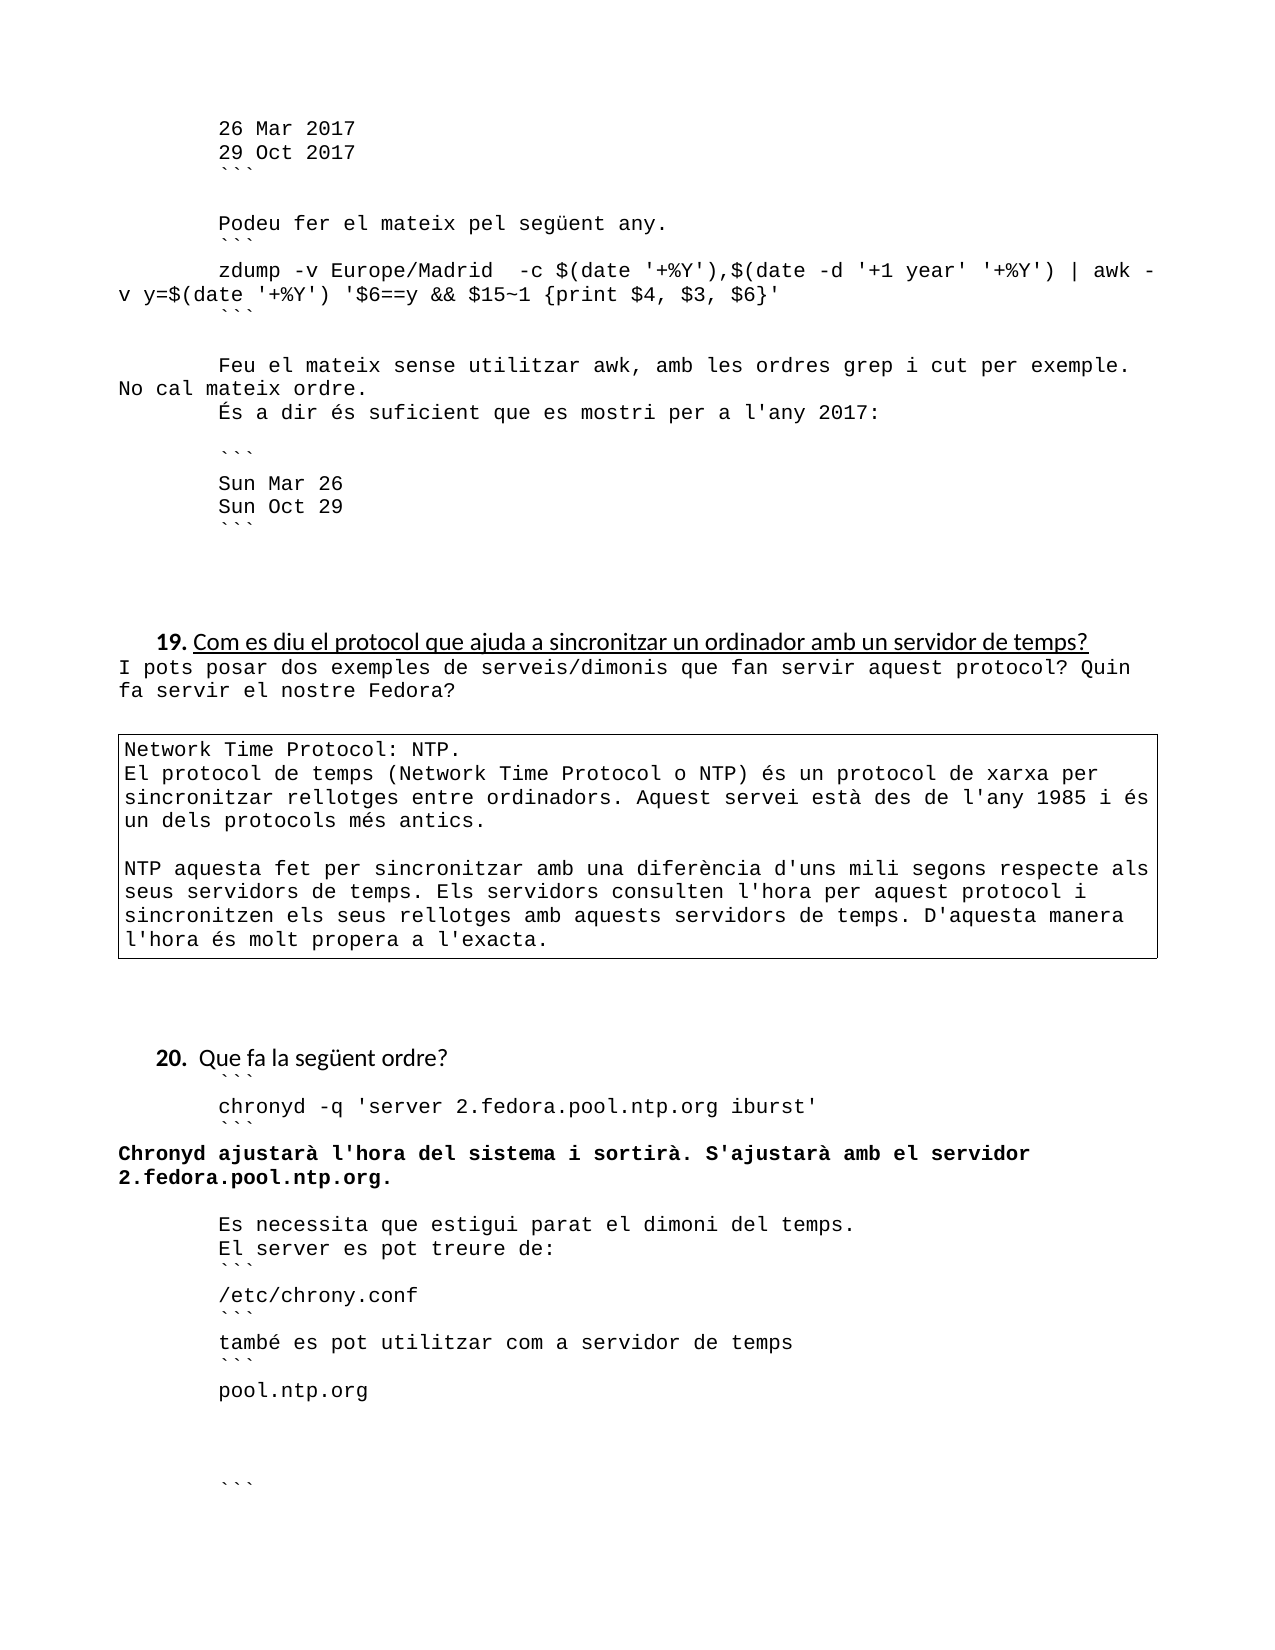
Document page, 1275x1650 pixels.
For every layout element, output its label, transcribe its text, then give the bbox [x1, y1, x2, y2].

text Sun Mar 26 [118, 473, 1157, 496]
text ``` [118, 1309, 1157, 1332]
text chronyd -q 'server 2.fedora.pool.ntp.org iburst' [118, 1096, 1157, 1119]
text ``` [118, 520, 1157, 544]
text /etc/chrony.conf [118, 1285, 1157, 1309]
text Podeu fer el mateix pel següent any. [118, 213, 1157, 236]
text zdump -v Europe/Madrid -c $(date '+%Y'),$(date -d '+1 year' '+%Y') | awk -v y=$(date '+%Y') '$6==y && $15~1 {print $4, $3, $6}' [118, 260, 1157, 307]
text El server es pot treure de: [118, 1238, 1157, 1261]
text 29 Oct 2017 [118, 142, 1157, 165]
text ``` [118, 1072, 1157, 1096]
text ``` [118, 165, 1157, 189]
text ``` [118, 236, 1157, 260]
text ``` [118, 1480, 1157, 1504]
text ``` [118, 1356, 1157, 1379]
text És a dir és suficient que es mostri per a l'any 2017: [118, 402, 1157, 426]
text Feu el mateix sense utilitzar awk, amb les ordres grep i cut per exemple. No cal mateix ordre. [118, 354, 1157, 402]
text I pots posar dos exemples de serveis/dimonis que fan servir aquest protocol? Quin fa servir el nostre Fedora? [118, 657, 1157, 704]
text ``` [118, 307, 1157, 331]
text ``` [118, 1261, 1157, 1285]
text 26 Mar 2017 [118, 118, 1157, 142]
text pool.ntp.org [118, 1379, 1157, 1403]
text Sun Oct 29 [118, 496, 1157, 520]
list Com es diu el protocol que ajuda a sincronitzar un ordinador amb un servidor de temps? [156, 626, 1157, 657]
text Chronyd ajustarà l'hora del sistema i sortirà. S'ajustarà amb el servidor 2.fedora.pool.ntp.org. [118, 1143, 1157, 1190]
table_header Network Time Protocol: NTP. El protocol de temps (Network Time Protocol o NTP) és un protocol de xarxa per sincronitzar rellotges entre ordinadors. Aquest servei està des de l'any 1985 i és un dels protocols més antics. NTP aquesta fet per sincronitzar amb una diferència d'uns mili segons respecte als seus servidors de temps. Els servidors consulten l'hora per aquest protocol i sincronitzen els seus rellotges amb aquests servidors de temps. D'aquesta manera l'hora és molt propera a l'exacta. [119, 735, 1157, 958]
text també es pot utilitzar com a servidor de temps [118, 1332, 1157, 1356]
text Es necessita que estigui parat el dimoni del temps. [118, 1214, 1157, 1238]
text ``` [118, 449, 1157, 473]
list Que fa la següent ordre? [156, 1042, 1157, 1072]
text ``` [118, 1119, 1157, 1143]
